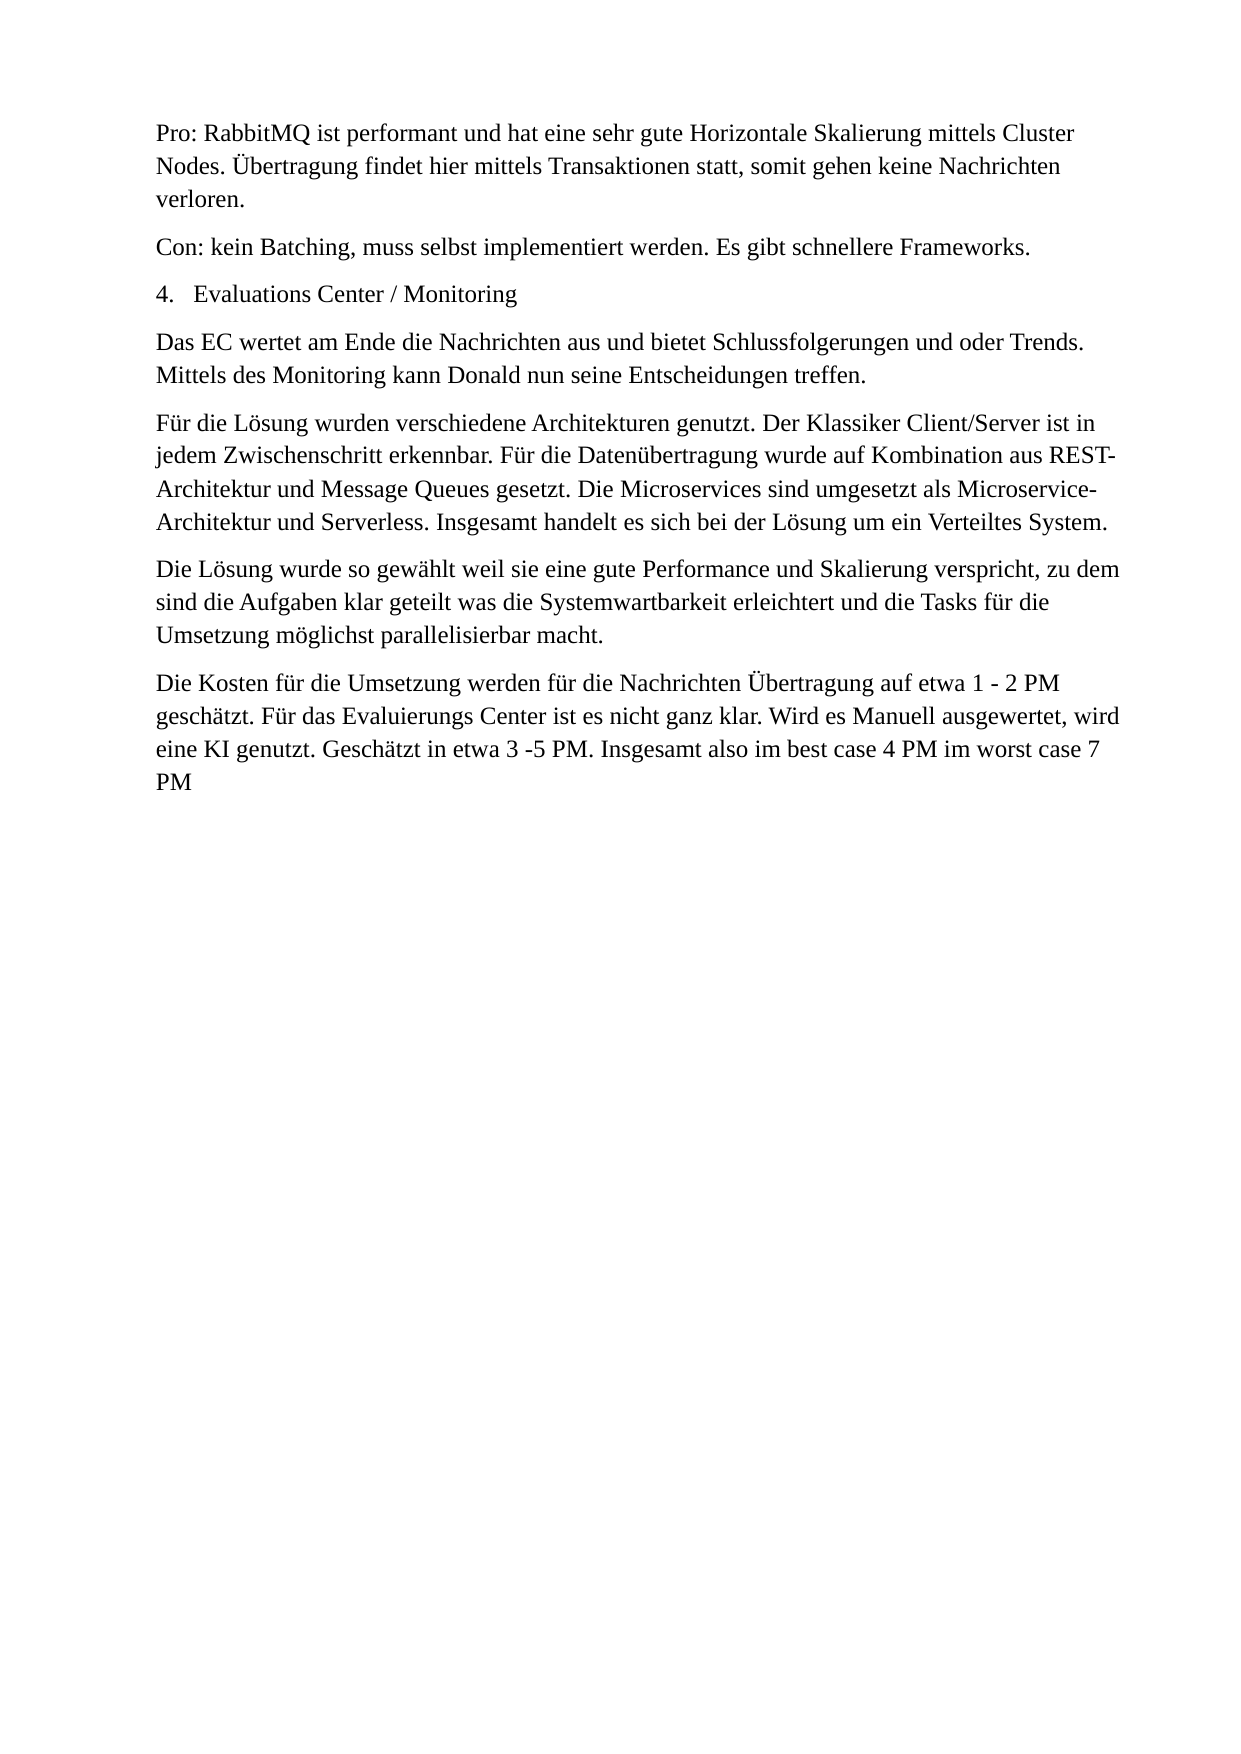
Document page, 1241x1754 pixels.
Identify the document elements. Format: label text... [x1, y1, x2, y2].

text Das EC wertet am Ende die Nachrichten aus und bietet Schlussfolgerungen und oder Trends. Mittels des Monitoring kann Donald nun seine Entscheidungen treffen. [156, 327, 1122, 389]
text Die Kosten für die Umsetzung werden für die Nachrichten Übertragung auf etwa 1 - 2 PM geschätzt. Für das Evaluierungs Center ist es nicht ganz klar. Wird es Manuell ausgewertet, wird eine KI genutzt. Geschätzt in etwa 3 -5 PM. Insgesamt also im best case 4 PM im worst case 7 PM [156, 668, 1122, 796]
text Con: kein Batching, muss selbst implementiert werden. Es gibt schnellere Frameworks. [156, 232, 1122, 261]
text Pro: RabbitMQ ist performant und hat eine sehr gute Horizontale Skalierung mittels Cluster Nodes. Übertragung findet hier mittels Transaktionen statt, somit gehen keine Nachrichten verloren. [156, 118, 1122, 213]
text Für die Lösung wurden verschiedene Architekturen genutzt. Der Klassiker Client/Server ist in jedem Zwischenschritt erkennbar. Für die Datenübertragung wurde auf Kombination aus REST-Architektur und Message Queues gesetzt. Die Microservices sind umgesetzt als Microservice-Architektur und Serverless. Insgesamt handelt es sich bei der Lösung um ein Verteiltes System. [156, 408, 1122, 535]
text Die Lösung wurde so gewählt weil sie eine gute Performance und Skalierung verspricht, zu dem sind die Aufgaben klar geteilt was die Systemwartbarkeit erleichtert und die Tasks für die Umsetzung möglichst parallelisierbar macht. [156, 554, 1122, 649]
list Evaluations Center / Monitoring [156, 279, 1122, 308]
